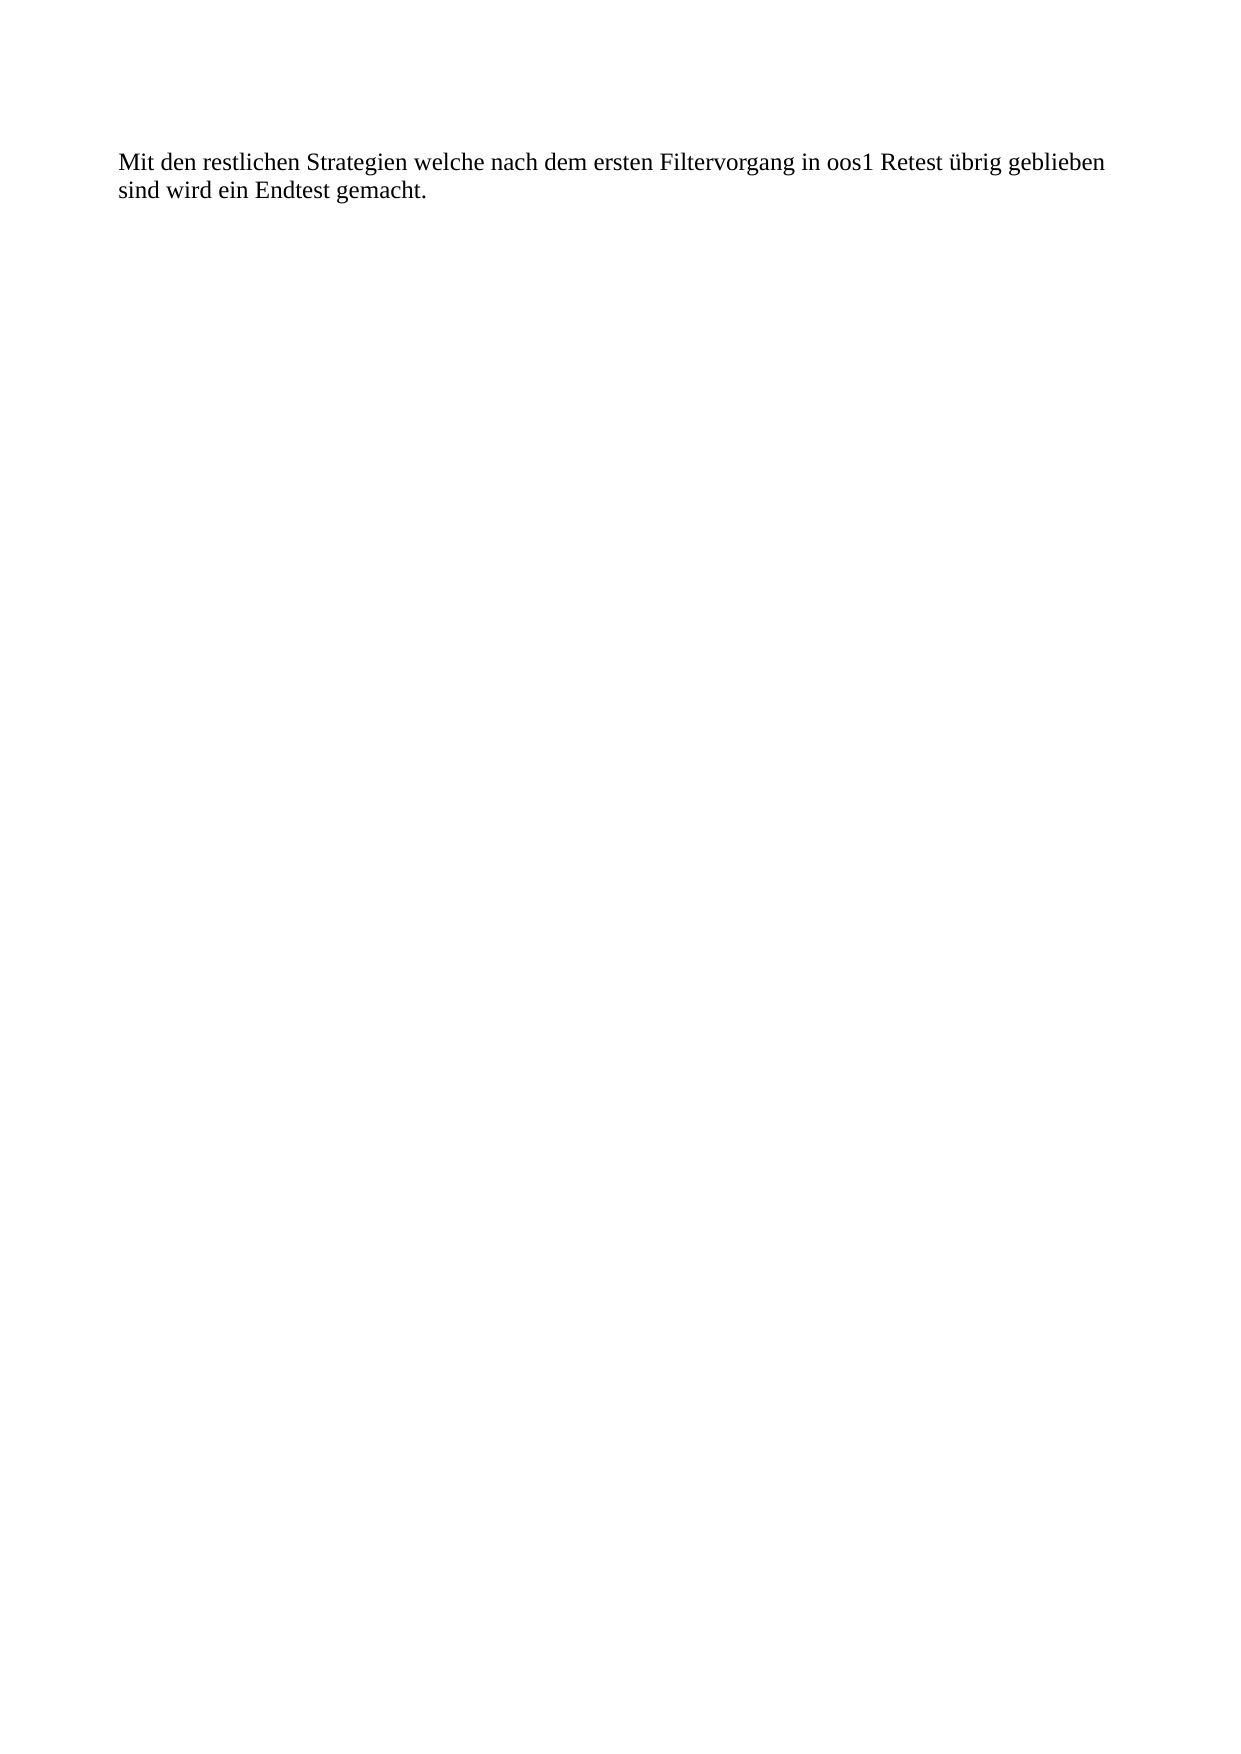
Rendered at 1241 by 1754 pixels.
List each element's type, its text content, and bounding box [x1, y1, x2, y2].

text Mit den restlichen Strategien welche nach dem ersten Filtervorgang in oos1 Retest übrig geblieben sind wird ein Endtest gemacht. [118, 147, 1122, 204]
